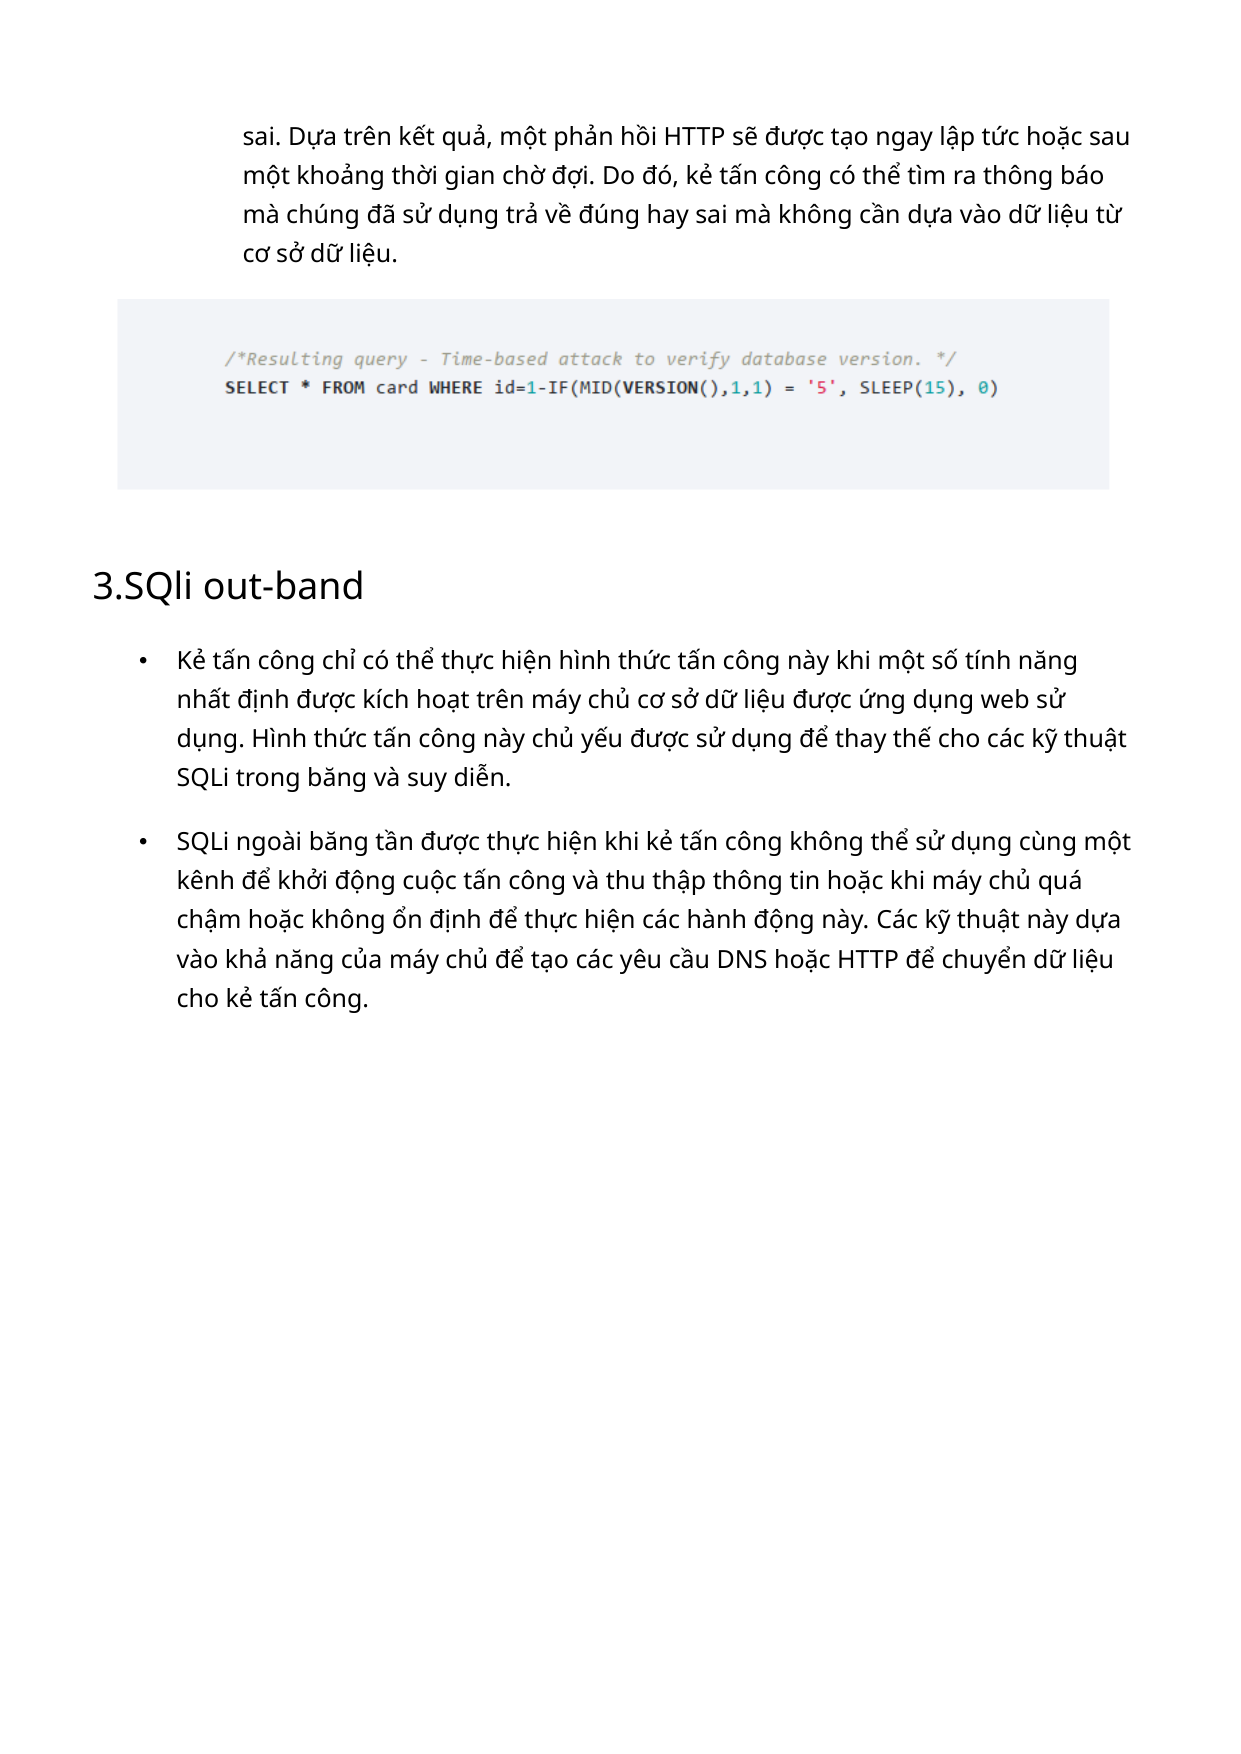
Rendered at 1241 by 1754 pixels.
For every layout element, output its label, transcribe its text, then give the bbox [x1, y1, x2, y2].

list sai. Dựa trên kết quả, một phản hồi HTTP sẽ được tạo ngay lập tức hoặc sau một khoảng thời gian chờ đợi. Do đó, kẻ tấn công có thể tìm ra thông báo mà chúng đã sử dụng trả về đúng hay sai mà không cần dựa vào dữ liệu từ cơ sở dữ liệu. [242, 118, 1133, 270]
list Kẻ tấn công chỉ có thể thực hiện hình thức tấn công này khi một số tính năng nhất định được kích hoạt trên máy chủ cơ sở dữ liệu được ứng dụng web sử dụng. Hình thức tấn công này chủ yếu được sử dụng để thay thế cho các kỹ thuật SQLi trong băng và suy diễn. [139, 642, 1133, 794]
picture [115, 299, 1110, 491]
list SQLi ngoài băng tần được thực hiện khi kẻ tấn công không thể sử dụng cùng một kênh để khởi động cuộc tấn công và thu thập thông tin hoặc khi máy chủ quá chậm hoặc không ổn định để thực hiện các hành động này. Các kỹ thuật này dựa vào khả năng của máy chủ để tạo các yêu cầu DNS hoặc HTTP để chuyển dữ liệu cho kẻ tấn công. [139, 824, 1133, 1014]
list SQli out-band [55, 559, 1133, 610]
